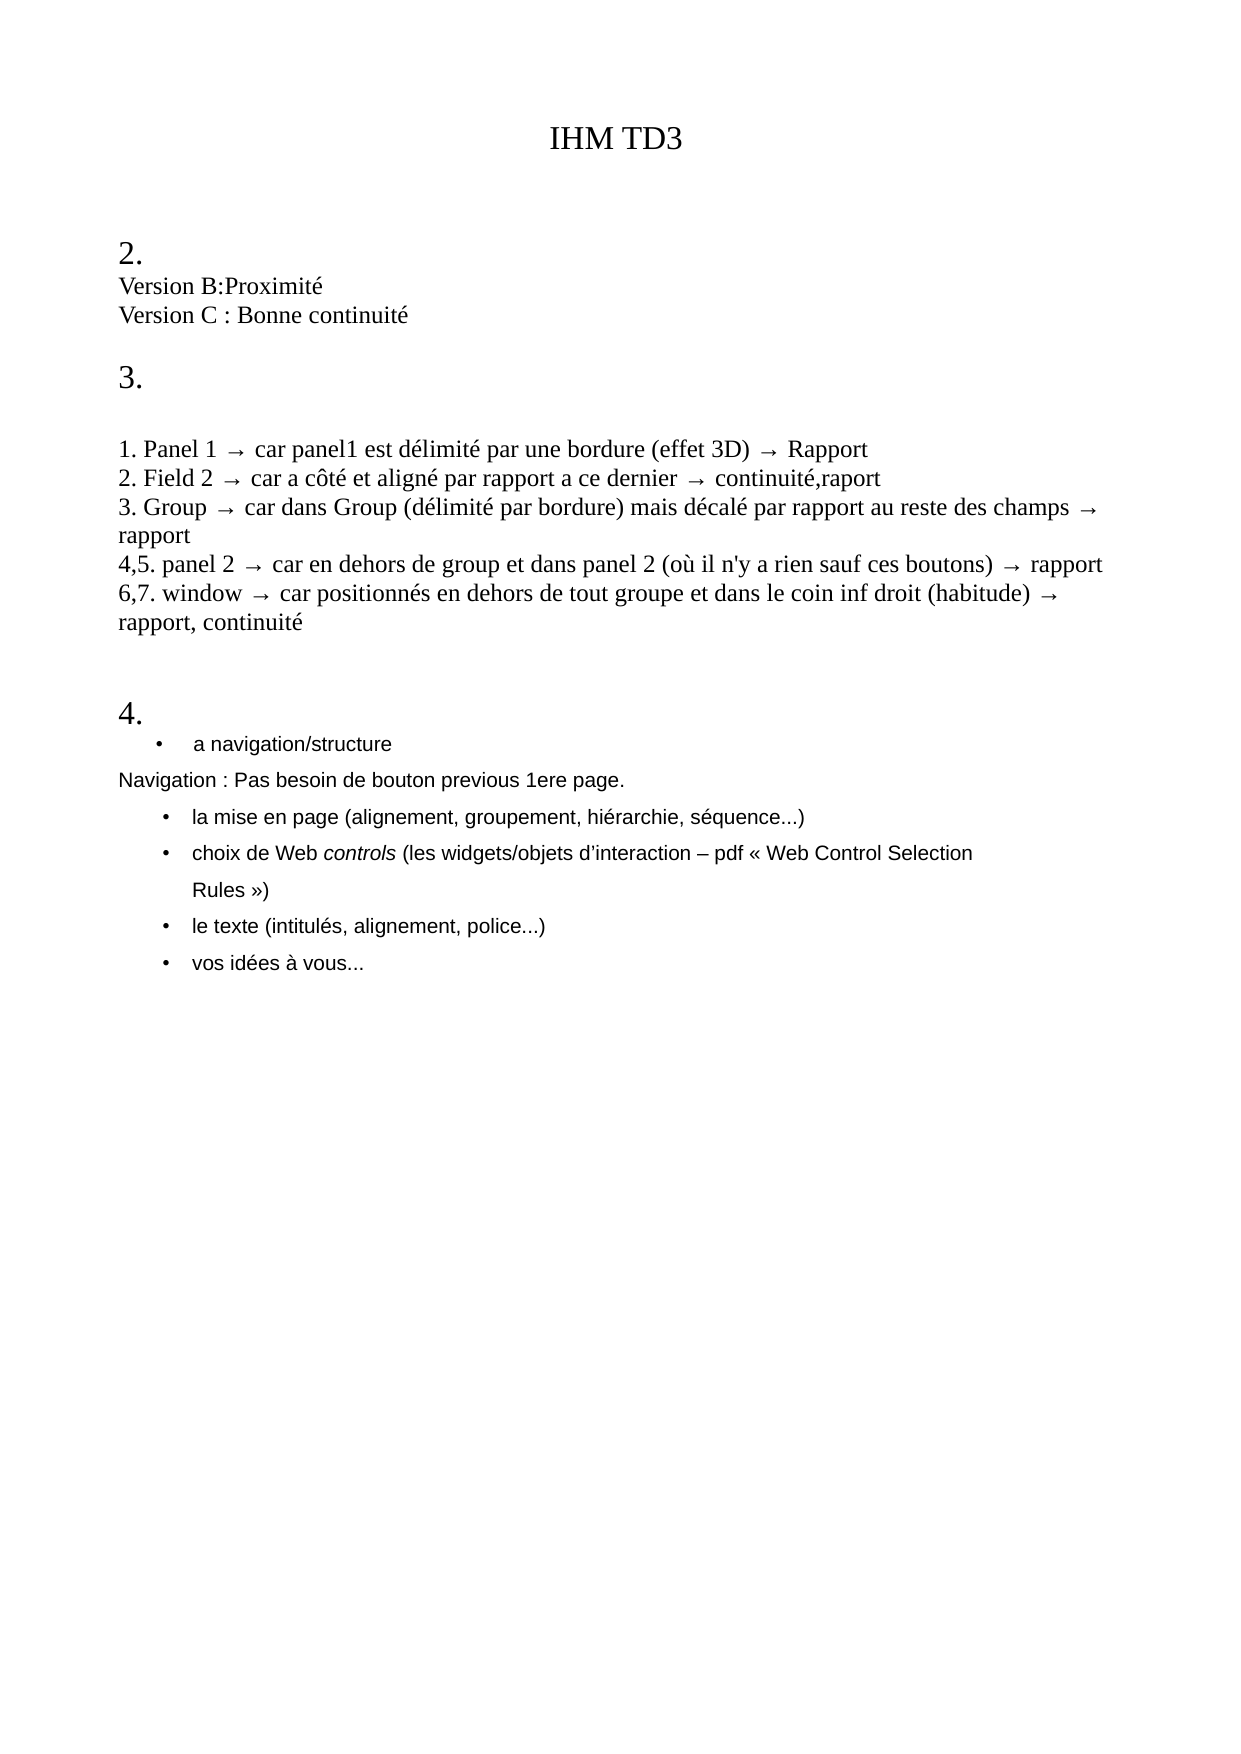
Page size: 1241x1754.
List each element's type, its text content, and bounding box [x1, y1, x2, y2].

text Version C : Bonne continuité [118, 300, 1122, 329]
text 1. Panel 1 → car panel1 est délimité par une bordure (effet 3D) → Rapport [118, 434, 1122, 463]
list a navigation/structure [156, 731, 1122, 756]
text IHM TD3 [118, 118, 1122, 156]
list choix de Web controls (les widgets/objets d’interaction – pdf « Web Control Selection [162, 841, 1122, 865]
text Version B:Proximité [118, 271, 1122, 300]
text 3. [118, 358, 1122, 396]
text 2. [118, 233, 1122, 271]
list la mise en page (alignement, groupement, hiérarchie, séquence...) [162, 804, 1122, 828]
list Rules ») [162, 878, 1122, 902]
text 4. [118, 664, 1122, 731]
text Navigation : Pas besoin de bouton previous 1ere page. [118, 768, 1122, 792]
list vos idées à vous... [162, 951, 1122, 975]
text 2. Field 2 → car a côté et aligné par rapport a ce dernier → continuité,raport 3. Group → car dans Group (délimité par bordure) mais décalé par rapport au reste des champs → rapport 4,5. panel 2 → car en dehors de group et dans panel 2 (où il n'y a rien sauf ces boutons) → rapport 6,7. window → car positionnés en dehors de tout groupe et dans le coin inf droit (habitude) → rapport, continuité [118, 463, 1122, 636]
list le texte (intitulés, alignement, police...) [162, 914, 1122, 938]
